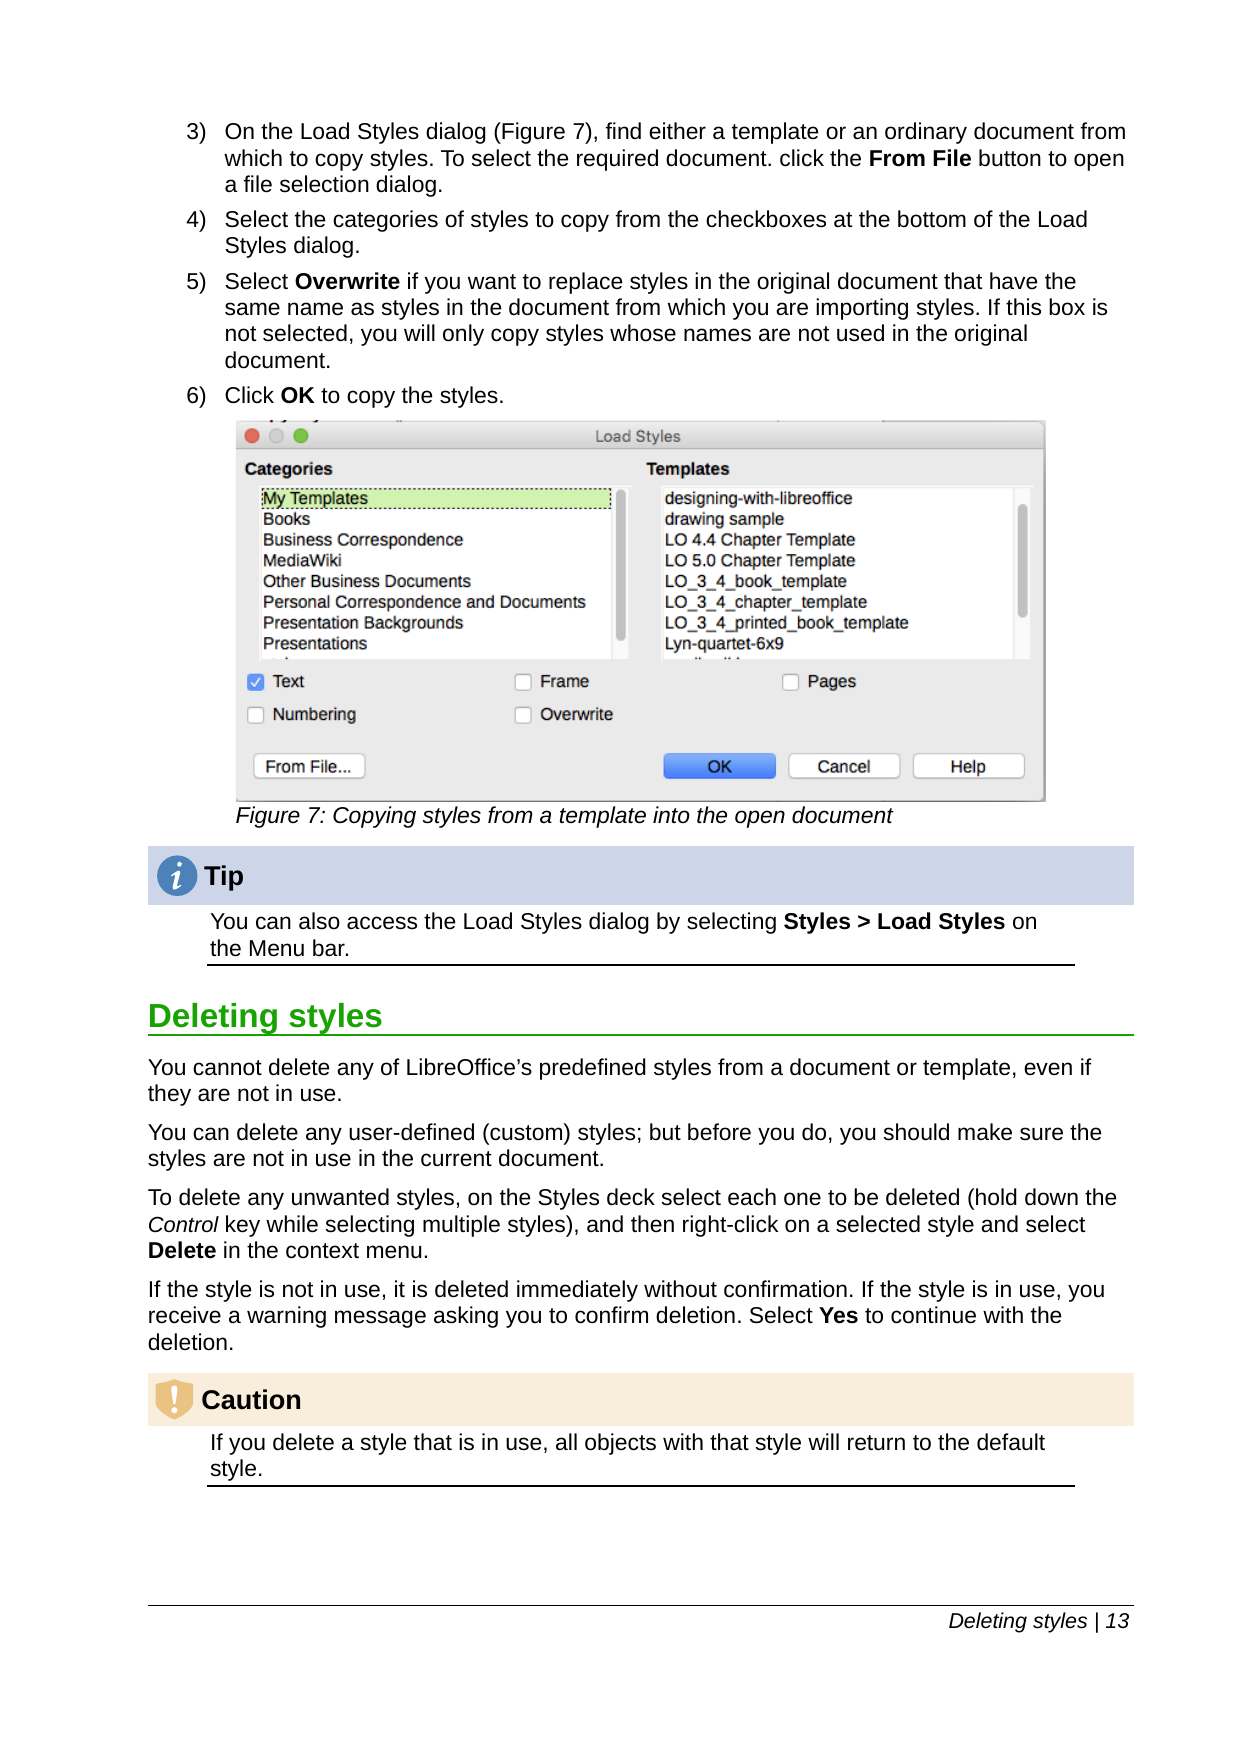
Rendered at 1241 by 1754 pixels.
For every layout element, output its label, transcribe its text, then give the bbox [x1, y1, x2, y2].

subtitle Tip [148, 846, 1134, 905]
text You cannot delete any of LibreOffice’s predefined styles from a document or template, even if they are not in use. [148, 1054, 1134, 1107]
subtitle Deleting styles [148, 996, 1134, 1034]
text To delete any unwanted styles, on the Styles deck select each one to be deleted (hold down the Control key while selecting multiple styles), and then right-click on a selected style and select Delete in the context menu. [148, 1184, 1134, 1263]
text You can also access the Load Styles dialog by selecting Styles > Load Styles on the Menu bar. [207, 905, 1075, 964]
text If you delete a style that is in use, all objects with that style will return to the default style. [207, 1426, 1075, 1485]
list On the Load Styles dialog (Figure 7), find either a template or an ordinary document from which to copy styles. To select the required document. click the From File button to open a file selection dialog. [207, 118, 1134, 197]
list Select the categories of styles to copy from the checkboxes at the bottom of the Load Styles dialog. [207, 206, 1134, 259]
picture [235, 420, 1046, 802]
list Click OK to copy the styles. [207, 382, 1134, 408]
list Select Overwrite if you want to replace styles in the original document that have the same name as styles in the document from which you are importing styles. If this box is not selected, you will only copy styles whose names are not used in the original document. [207, 268, 1134, 373]
subtitle Caution [148, 1373, 1134, 1426]
text Figure 7: Copying styles from a template into the open document [235, 802, 1046, 828]
text If the style is not in use, it is deleted immediately without confirmation. If the style is in use, you receive a warning message asking you to confirm deletion. Select Yes to continue with the deletion. [148, 1276, 1134, 1355]
text You can delete any user-defined (custom) styles; but before you do, you should make sure the styles are not in use in the current document. [148, 1119, 1134, 1172]
